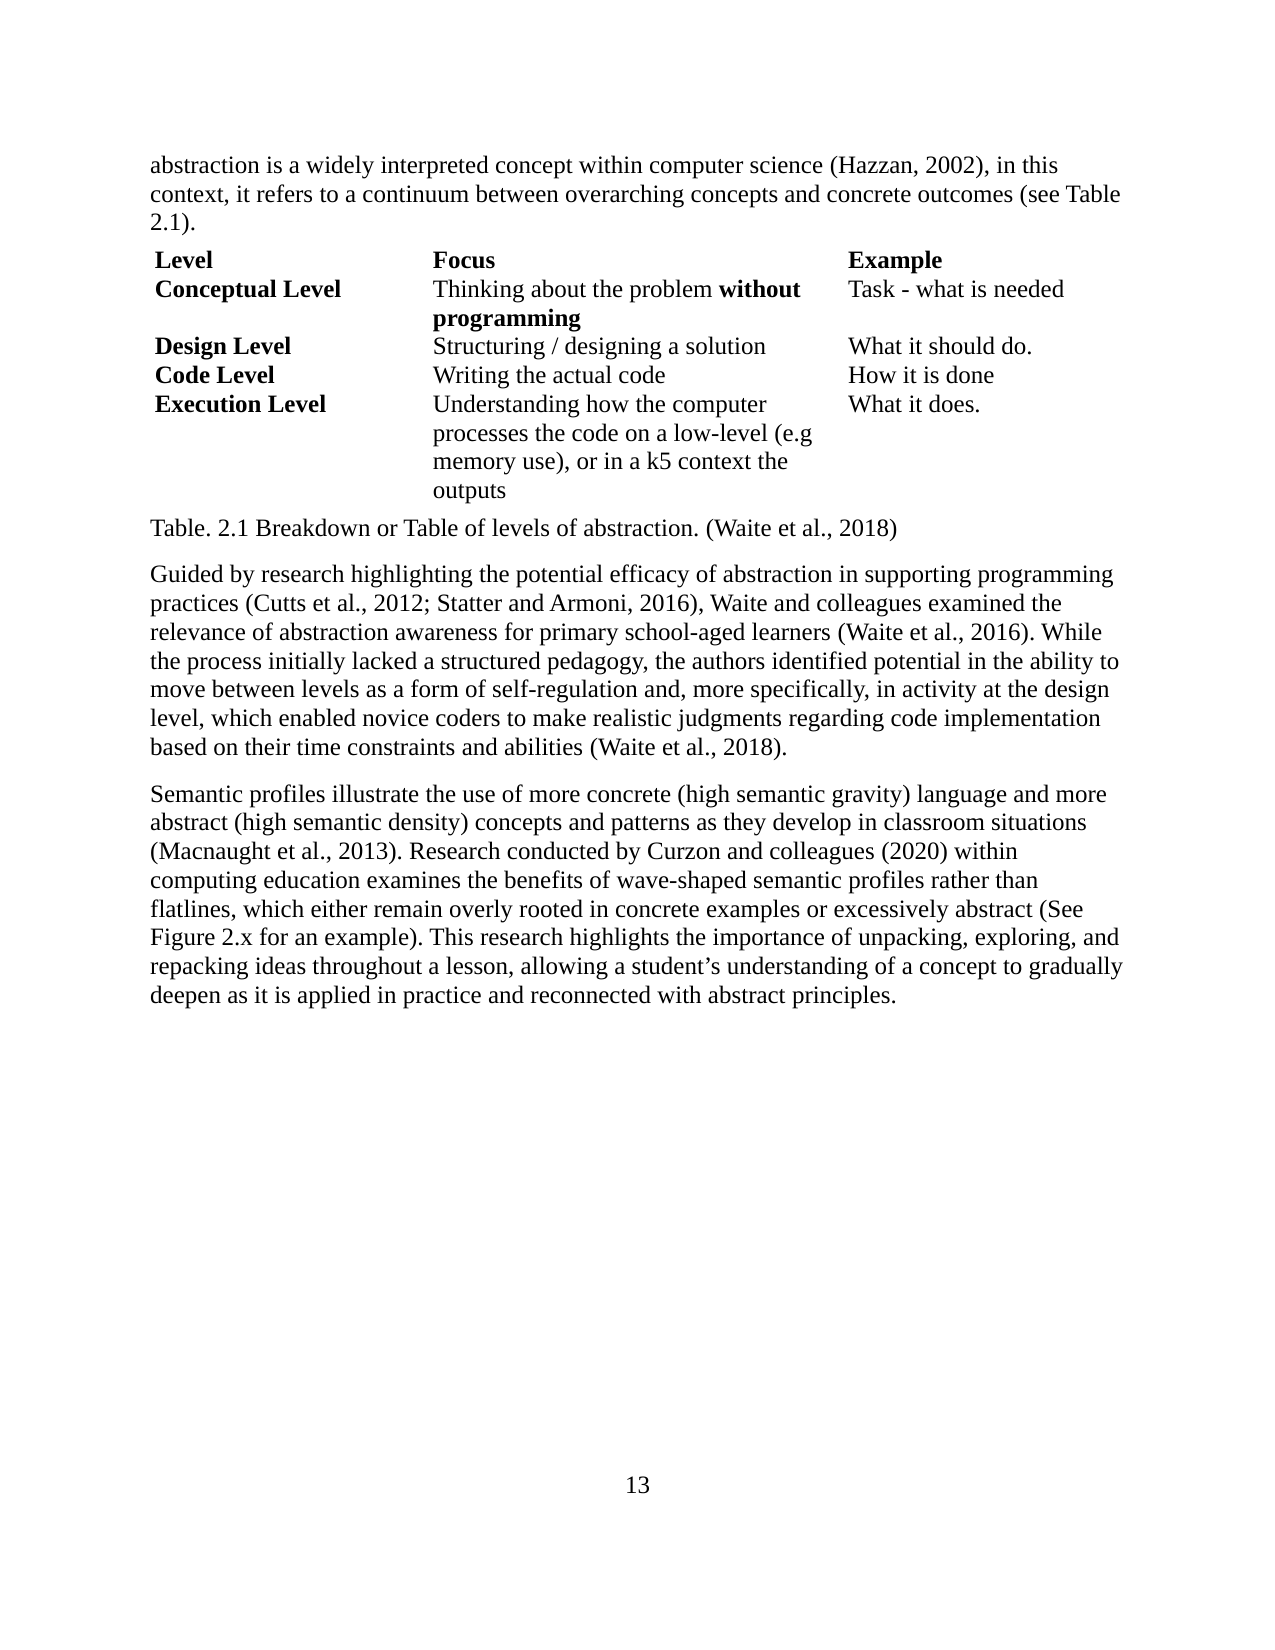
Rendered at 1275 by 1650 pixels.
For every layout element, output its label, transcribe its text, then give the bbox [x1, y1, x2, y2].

table_cell What it does. [843, 389, 1125, 504]
table_header Example [843, 245, 1125, 274]
table_cell Conceptual Level [150, 274, 428, 331]
table_cell Understanding how the computer processes the code on a low-level (e.g memory use), or in a k5 context the outputs [428, 389, 843, 504]
text abstraction is a widely interpreted concept within computer science (Hazzan, 2002), in this context, it refers to a continuum between overarching concepts and concrete outcomes (see Table 2.1). [150, 150, 1125, 236]
table_cell Task - what is needed [843, 274, 1125, 331]
text Semantic profiles illustrate the use of more concrete (high semantic gravity) language and more abstract (high semantic density) concepts and patterns as they develop in classroom situations (Macnaught et al., 2013). Research conducted by Curzon and colleagues (2020) within computing education examines the benefits of wave-shaped semantic profiles rather than flatlines, which either remain overly rooted in concrete examples or excessively abstract (See Figure 2.x for an example). This research highlights the importance of unpacking, exploring, and repacking ideas throughout a lesson, allowing a student’s understanding of a concept to gradually deepen as it is applied in practice and reconnected with abstract principles. [150, 779, 1125, 1009]
table_cell Execution Level [150, 389, 428, 504]
table_cell Design Level [150, 331, 428, 360]
table_cell How it is done [843, 360, 1125, 389]
text Table. 2.1 Breakdown or Table of levels of abstraction. (Waite et al., 2018) [150, 513, 1125, 542]
text Guided by research highlighting the potential efficacy of abstraction in supporting programming practices (Cutts et al., 2012; Statter and Armoni, 2016), Waite and colleagues examined the relevance of abstraction awareness for primary school-aged learners (Waite et al., 2016). While the process initially lacked a structured pedagogy, the authors identified potential in the ability to move between levels as a form of self-regulation and, more specifically, in activity at the design level, which enabled novice coders to make realistic judgments regarding code implementation based on their time constraints and abilities (Waite et al., 2018). [150, 559, 1125, 761]
table_cell What it should do. [843, 331, 1125, 360]
table_cell Structuring / designing a solution [428, 331, 843, 360]
table_cell Code Level [150, 360, 428, 389]
table_header Level [150, 245, 428, 274]
table_cell Writing the actual code [428, 360, 843, 389]
table_cell Thinking about the problem without programming [428, 274, 843, 331]
table_header Focus [428, 245, 843, 274]
